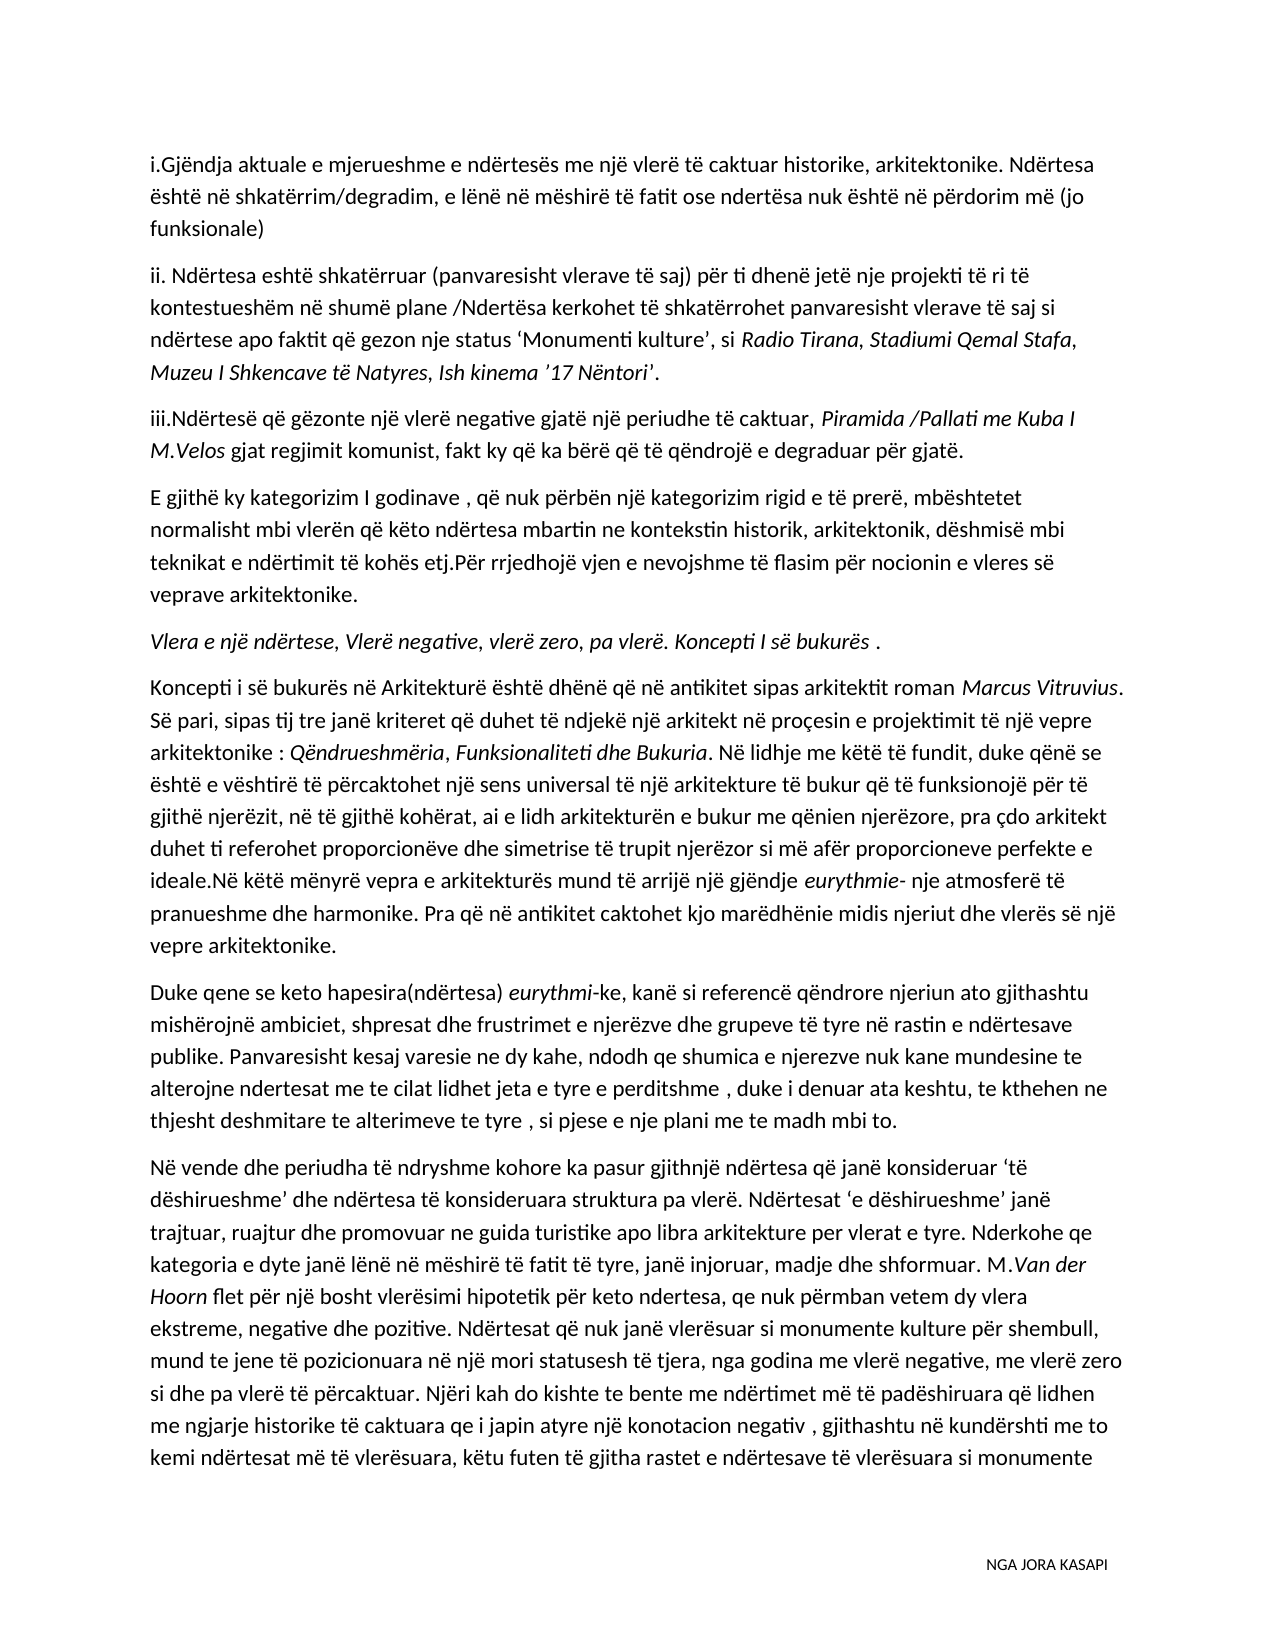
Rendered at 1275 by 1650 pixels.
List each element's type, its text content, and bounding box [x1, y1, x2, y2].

text i.Gjëndja aktuale e mjerueshme e ndërtesës me një vlerë të caktuar historike, arkitektonike. Ndërtesa është në shkatërrim/degradim, e lënë në mëshirë të fatit ose ndertësa nuk është në përdorim më (jo funksionale) [150, 150, 1125, 242]
text E gjithë ky kategorizim I godinave , që nuk përbën një kategorizim rigid e të prerë, mbështetet normalisht mbi vlerën që këto ndërtesa mbartin ne kontekstin historik, arkitektonik, dëshmisë mbi teknikat e ndërtimit të kohës etj.Për rrjedhojë vjen e nevojshme të flasim për nocionin e vleres së veprave arkitektonike. [150, 483, 1125, 608]
text Koncepti i së bukurës në Arkitekturë është dhënë që në antikitet sipas arkitektit roman Marcus Vitruvius. Së pari, sipas tij tre janë kriteret që duhet të ndjekë një arkitekt në proçesin e projektimit të një vepre arkitektonike : Qëndrueshmëria, Funksionaliteti dhe Bukuria. Në lidhje me këtë të fundit, duke qënë se është e vështirë të përcaktohet një sens universal të një arkitekture të bukur që të funksionojë për të gjithë njerëzit, në të gjithë kohërat, ai e lidh arkitekturën e bukur me qënien njerëzore, pra çdo arkitekt duhet ti referohet proporcionëve dhe simetrise të trupit njerëzor si më afër proporcioneve perfekte e ideale.Në këtë mënyrë vepra e arkitekturës mund të arrijë një gjëndje eurythmie- nje atmosferë të pranueshme dhe harmonike. Pra që në antikitet caktohet kjo marëdhënie midis njeriut dhe vlerës së një vepre arkitektonike. [150, 673, 1125, 959]
text Në vende dhe periudha të ndryshme kohore ka pasur gjithnjë ndërtesa që janë konsideruar ‘të dëshirueshme’ dhe ndërtesa të konsideruara struktura pa vlerë. Ndërtesat ‘e dëshirueshme’ janë trajtuar, ruajtur dhe promovuar ne guida turistike apo libra arkitekture per vlerat e tyre. Nderkohe qe kategoria e dyte janë lënë në mëshirë të fatit të tyre, janë injoruar, madje dhe shformuar. M.Van der Hoorn flet për një bosht vlerësimi hipotetik për keto ndertesa, qe nuk përmban vetem dy vlera ekstreme, negative dhe pozitive. Ndërtesat që nuk janë vlerësuar si monumente kulture për shembull, mund te jene të pozicionuara në një mori statusesh të tjera, nga godina me vlerë negative, me vlerë zero si dhe pa vlerë të përcaktuar. Njëri kah do kishte te bente me ndërtimet më të padëshiruara që lidhen me ngjarje historike të caktuara qe i japin atyre një konotacion negativ , gjithashtu në kundërshti me to kemi ndërtesat më të vlerësuara, këtu futen të gjitha rastet e ndërtesave të vlerësuara si monumente [150, 1153, 1125, 1471]
text iii.Ndërtesë që gëzonte një vlerë negative gjatë një periudhe të caktuar, Piramida /Pallati me Kuba I M.Velos gjat regjimit komunist, fakt ky që ka bërë që të qëndrojë e degraduar për gjatë. [150, 404, 1125, 465]
text ii. Ndërtesa eshtë shkatërruar (panvaresisht vlerave të saj) për ti dhenë jetë nje projekti të ri të kontestueshëm në shumë plane /Ndertësa kerkohet të shkatërrohet panvaresisht vlerave të saj si ndërtese apo faktit që gezon nje status ‘Monumenti kulture’, si Radio Tirana, Stadiumi Qemal Stafa, Muzeu I Shkencave të Natyres, Ish kinema ’17 Nëntori’. [150, 261, 1125, 386]
text Duke qene se keto hapesira(ndërtesa) eurythmi-ke, kanë si referencë qëndrore njeriun ato gjithashtu mishërojnë ambiciet, shpresat dhe frustrimet e njerëzve dhe grupeve të tyre në rastin e ndërtesave publike. Panvaresisht kesaj varesie ne dy kahe, ndodh qe shumica e njerezve nuk kane mundesine te alterojne ndertesat me te cilat lidhet jeta e tyre e perditshme , duke i denuar ata keshtu, te kthehen ne thjesht deshmitare te alterimeve te tyre , si pjese e nje plani me te madh mbi to. [150, 978, 1125, 1134]
text Vlera e një ndërtese, Vlerë negative, vlerë zero, pa vlerë. Koncepti I së bukurës . [150, 627, 1125, 655]
